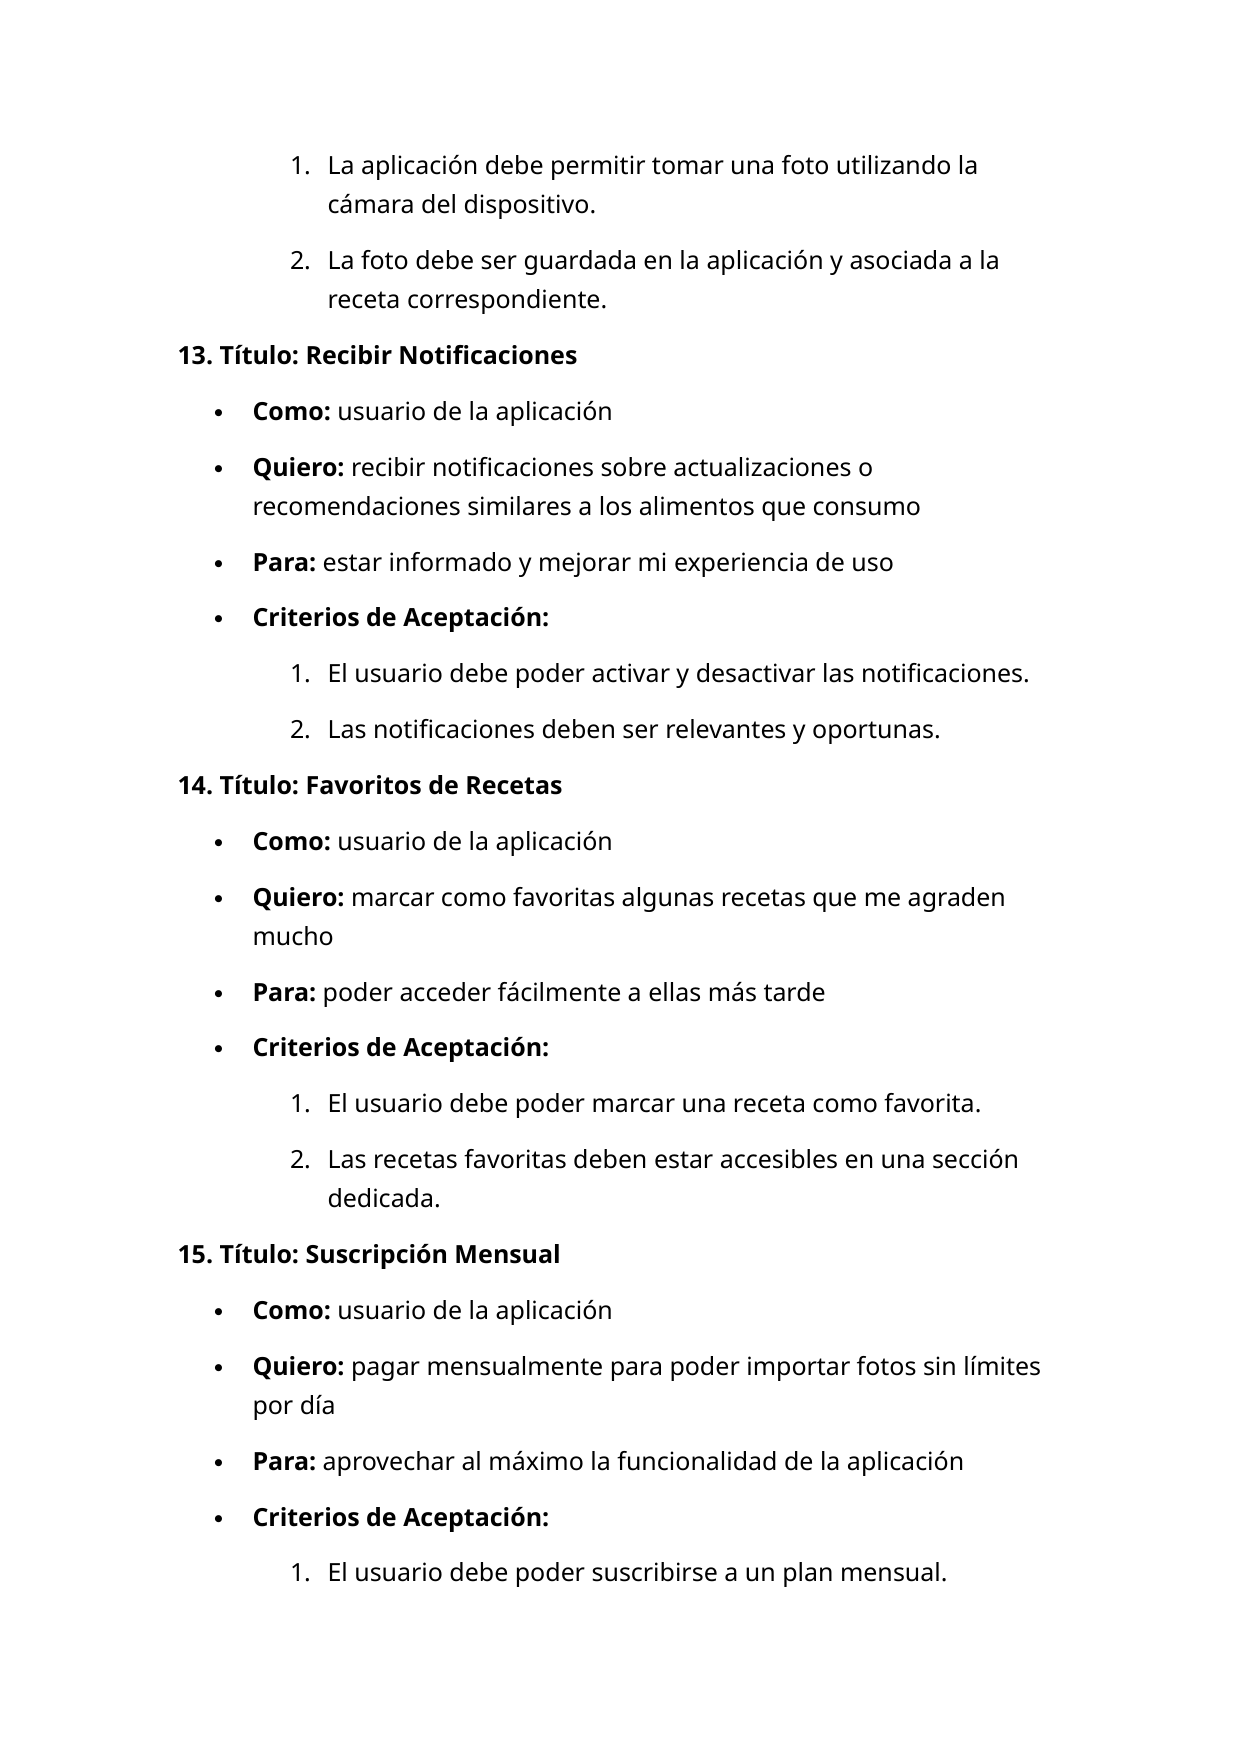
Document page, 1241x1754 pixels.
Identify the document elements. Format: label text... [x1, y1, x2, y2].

list El usuario debe poder suscribirse a un plan mensual. [290, 1555, 1063, 1589]
list Para: poder acceder fácilmente a ellas más tarde [215, 974, 1063, 1008]
list Criterios de Aceptación: [215, 1499, 1063, 1533]
list Como: usuario de la aplicación [215, 1293, 1063, 1327]
text 14. Título: Favoritos de Recetas [177, 768, 1063, 802]
list Quiero: recibir notificaciones sobre actualizaciones o recomendaciones similares a los alimentos que consumo [215, 449, 1063, 522]
list Las recetas favoritas deben estar accesibles en una sección dedicada. [290, 1142, 1063, 1215]
list La aplicación debe permitir tomar una foto utilizando la cámara del dispositivo. [290, 148, 1063, 221]
list Criterios de Aceptación: [215, 1030, 1063, 1064]
text 13. Título: Recibir Notificaciones [177, 338, 1063, 372]
list Para: aprovechar al máximo la funcionalidad de la aplicación [215, 1443, 1063, 1477]
list Las notificaciones deben ser relevantes y oportunas. [290, 712, 1063, 746]
list Como: usuario de la aplicación [215, 393, 1063, 427]
list Para: estar informado y mejorar mi experiencia de uso [215, 544, 1063, 578]
list La foto debe ser guardada en la aplicación y asociada a la receta correspondiente. [290, 243, 1063, 316]
list Como: usuario de la aplicación [215, 823, 1063, 857]
list El usuario debe poder marcar una receta como favorita. [290, 1086, 1063, 1120]
list Quiero: marcar como favoritas algunas recetas que me agraden mucho [215, 879, 1063, 952]
list El usuario debe poder activar y desactivar las notificaciones. [290, 656, 1063, 690]
list Quiero: pagar mensualmente para poder importar fotos sin límites por día [215, 1348, 1063, 1422]
text 15. Título: Suscripción Mensual [177, 1237, 1063, 1271]
list Criterios de Aceptación: [215, 600, 1063, 634]
